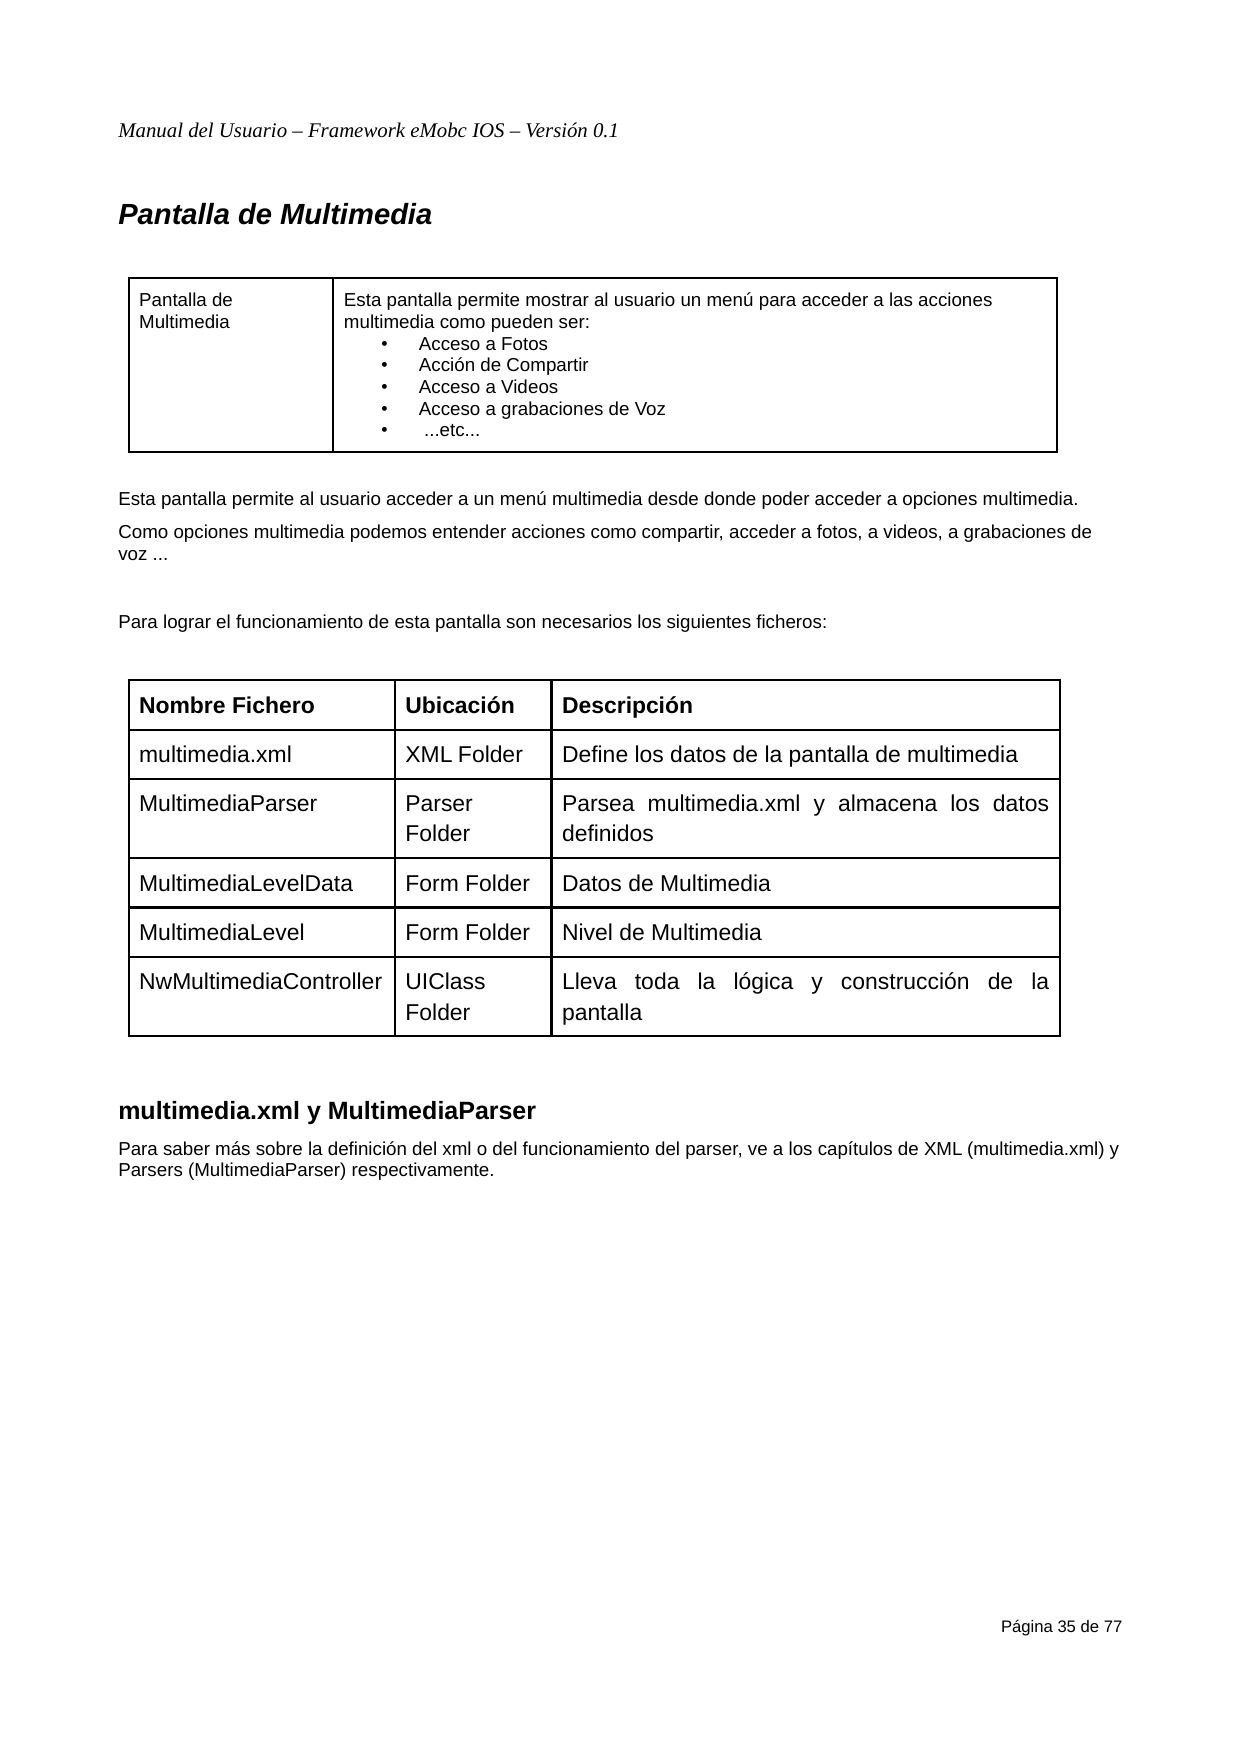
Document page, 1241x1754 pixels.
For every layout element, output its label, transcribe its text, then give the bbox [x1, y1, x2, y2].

table_cell XML Folder [396, 731, 550, 778]
table_cell Form Folder [396, 909, 550, 956]
table_cell MultimediaLevel [130, 909, 394, 956]
text Para lograr el funcionamiento de esta pantalla son necesarios los siguientes ficheros: [118, 611, 1122, 633]
table_cell NwMultimediaController [130, 958, 394, 1035]
table_cell multimedia.xml [130, 731, 394, 778]
table_header Descripción [553, 681, 1059, 728]
table_cell UIClass Folder [396, 958, 550, 1035]
table_cell MultimediaLevelData [130, 859, 394, 906]
text Como opciones multimedia podemos entender acciones como compartir, acceder a fotos, a videos, a grabaciones de voz ... [118, 521, 1122, 564]
table_header Esta pantalla permite mostrar al usuario un menú para acceder a las acciones multimedia como pueden ser: Acceso a Fotos Acción de Compartir Acceso a Videos Acceso a grabaciones de Voz ...etc... [334, 279, 1056, 451]
table_cell Define los datos de la pantalla de multimedia [553, 731, 1059, 778]
table_header Ubicación [396, 681, 550, 728]
table_cell Nivel de Multimedia [553, 909, 1059, 956]
table_cell Form Folder [396, 859, 550, 906]
table_cell Parsea multimedia.xml y almacena los datos definidos [553, 780, 1059, 857]
text Para saber más sobre la definición del xml o del funcionamiento del parser, ve a los capítulos de XML (multimedia.xml) y Parsers (MultimediaParser) respectivamente. [118, 1138, 1122, 1181]
subtitle multimedia.xml y MultimediaParser [118, 1096, 1122, 1125]
subtitle Pantalla de Multimedia [118, 197, 1122, 230]
table_cell Datos de Multimedia [553, 859, 1059, 906]
table_cell Lleva toda la lógica y construcción de la pantalla [553, 958, 1059, 1035]
table_cell MultimediaParser [130, 780, 394, 857]
table_header Pantalla de Multimedia [130, 279, 332, 451]
table_cell Parser Folder [396, 780, 550, 857]
table_header Nombre Fichero [130, 681, 394, 728]
text Esta pantalla permite al usuario acceder a un menú multimedia desde donde poder acceder a opciones multimedia. [118, 487, 1122, 509]
